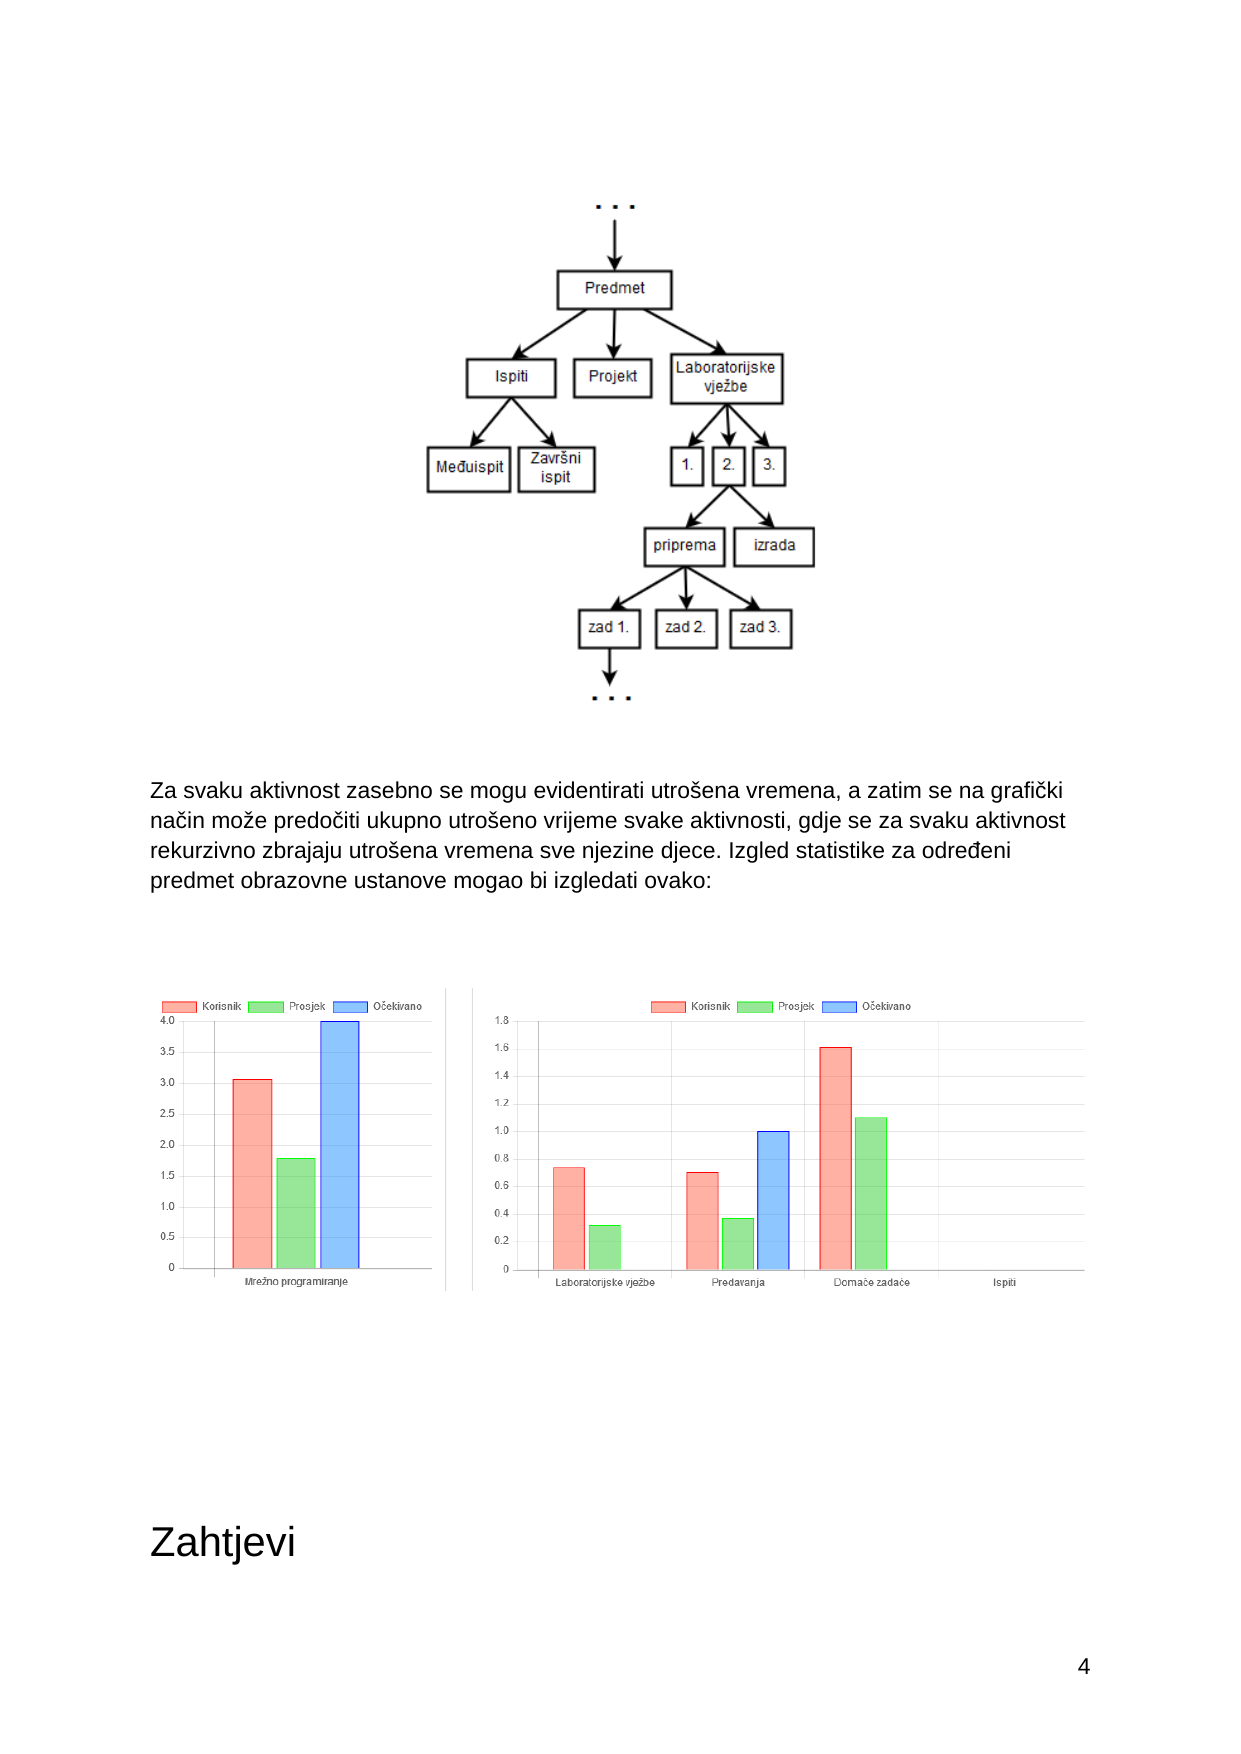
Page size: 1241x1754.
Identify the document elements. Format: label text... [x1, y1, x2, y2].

picture [150, 988, 1091, 1291]
text Za svaku aktivnost zasebno se mogu evidentirati utrošena vremena, a zatim se na grafički način može predočiti ukupno utrošeno vrijeme svake aktivnosti, gdje se za svaku aktivnost rekurzivno zbrajaju utrošena vremena sve njezine djece. Izgled statistike za određeni predmet obrazovne ustanove mogao bi izgledati ovako: [150, 777, 1090, 894]
subtitle Zahtjevi [150, 1517, 1090, 1565]
